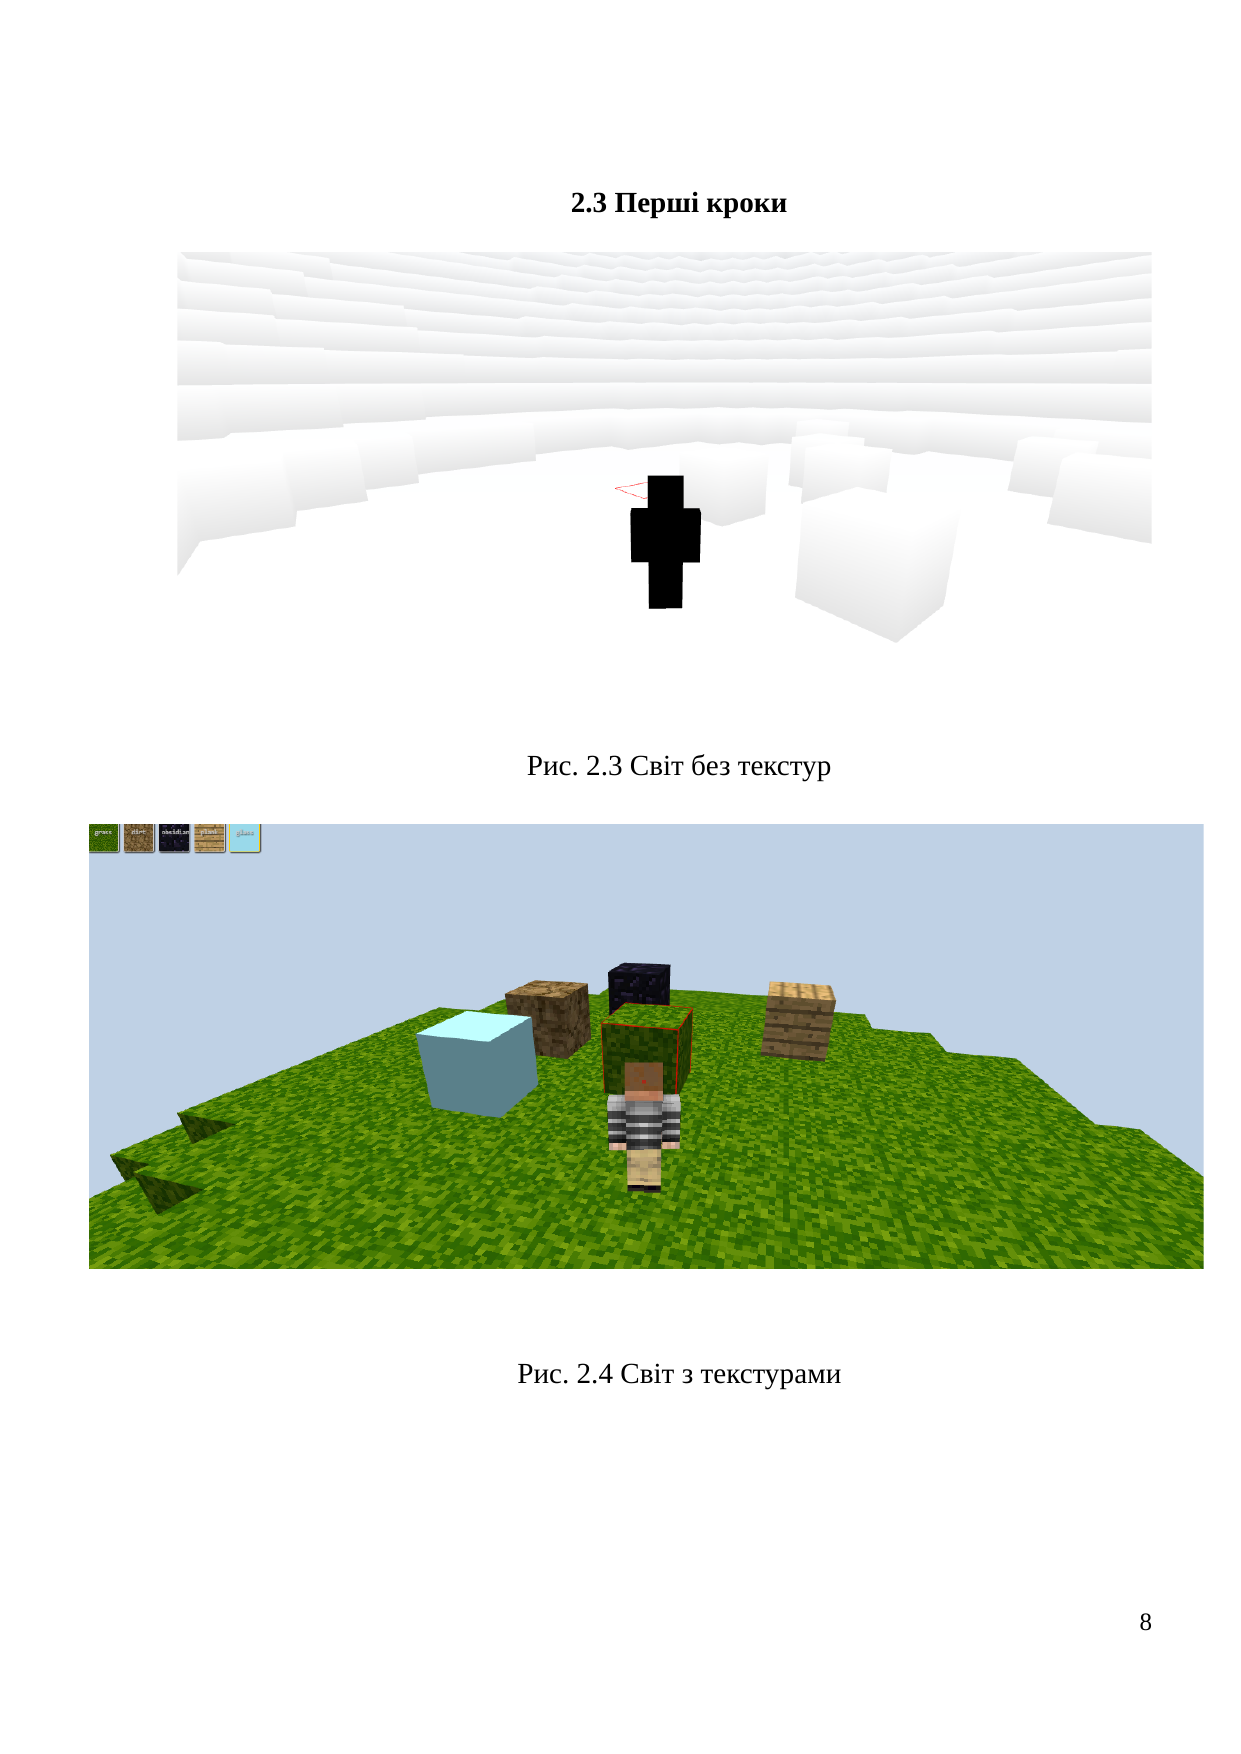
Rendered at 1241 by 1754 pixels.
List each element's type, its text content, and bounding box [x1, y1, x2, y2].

picture [177, 252, 1152, 660]
text Рис. 2.4 Світ з текстурами [177, 1356, 1152, 1390]
text Рис. 2.3 Світ без текстур [177, 748, 1152, 781]
text 2.3 Перші кроки [177, 185, 1152, 219]
picture [89, 824, 1204, 1269]
